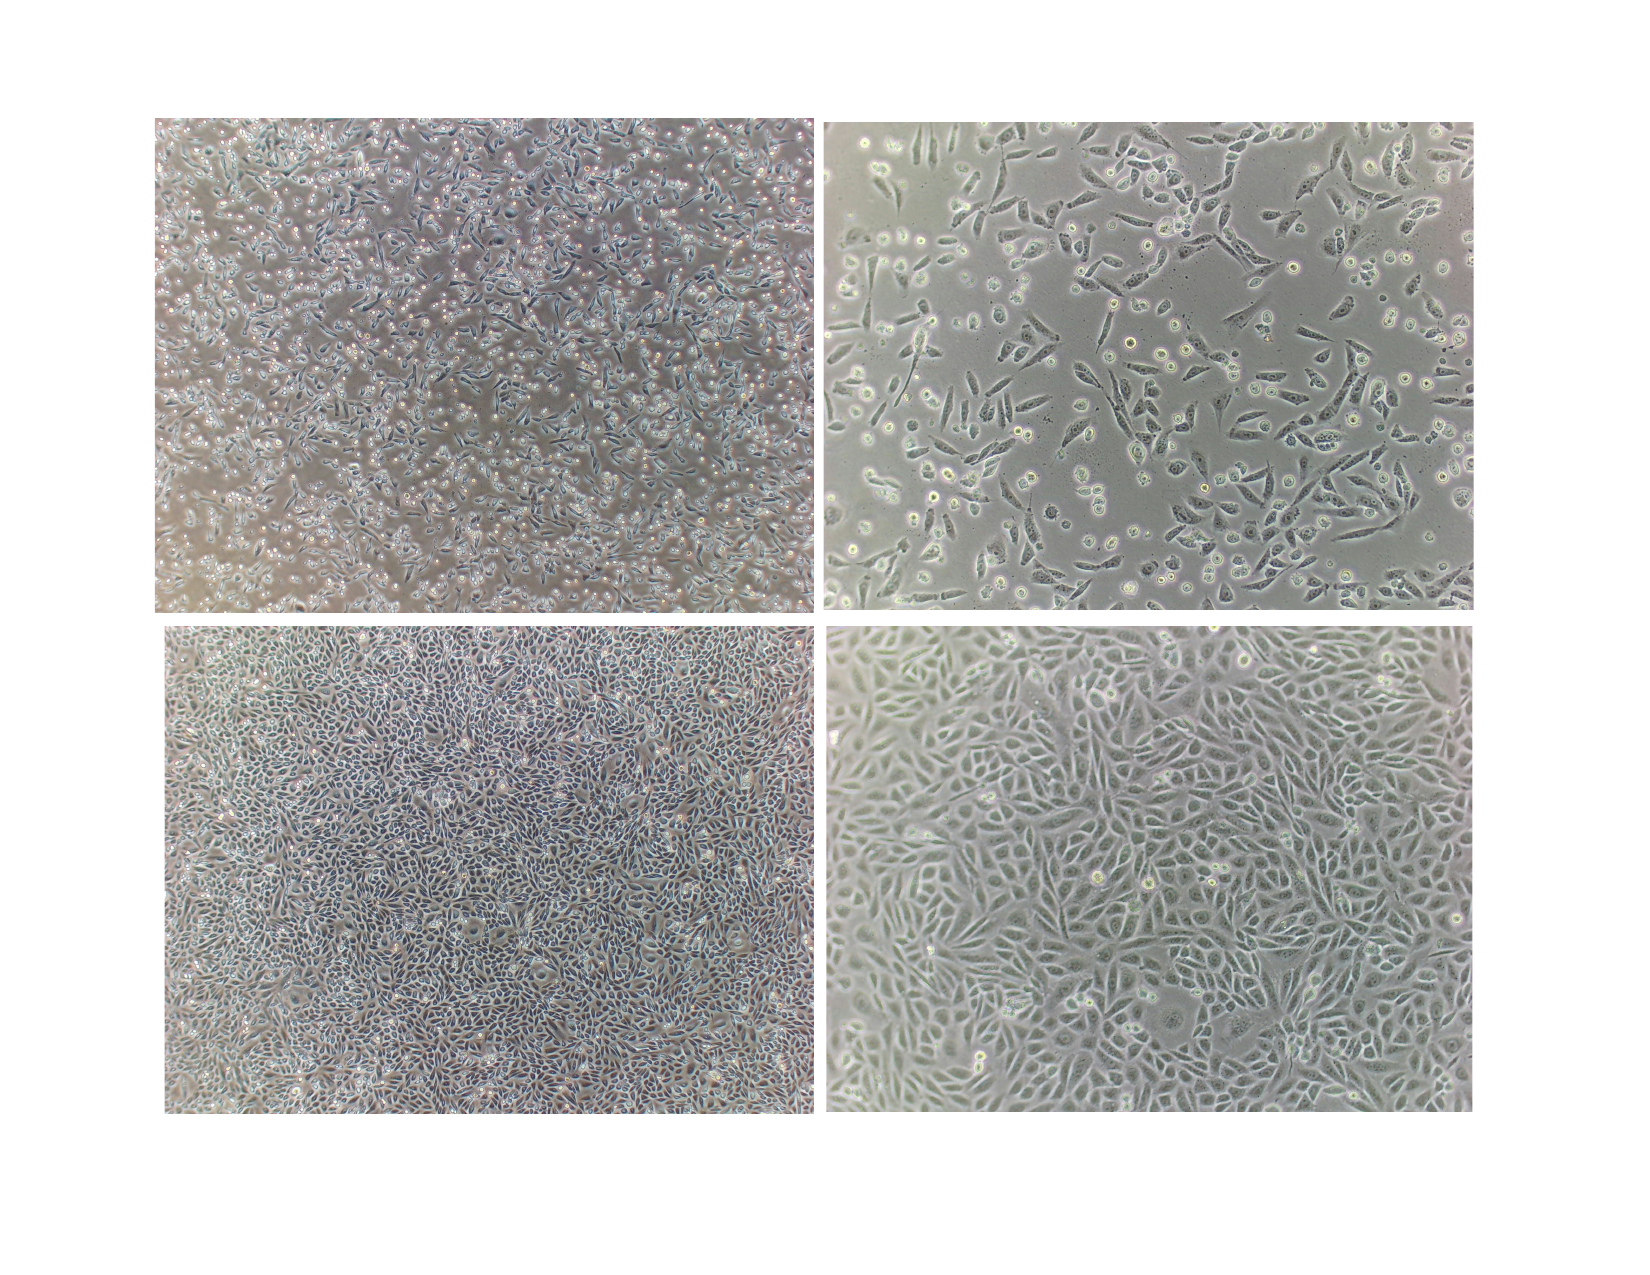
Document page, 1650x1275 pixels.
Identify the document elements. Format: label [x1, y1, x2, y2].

picture [154, 118, 814, 613]
picture [826, 626, 1473, 1112]
picture [164, 626, 814, 1114]
picture [823, 122, 1474, 610]
